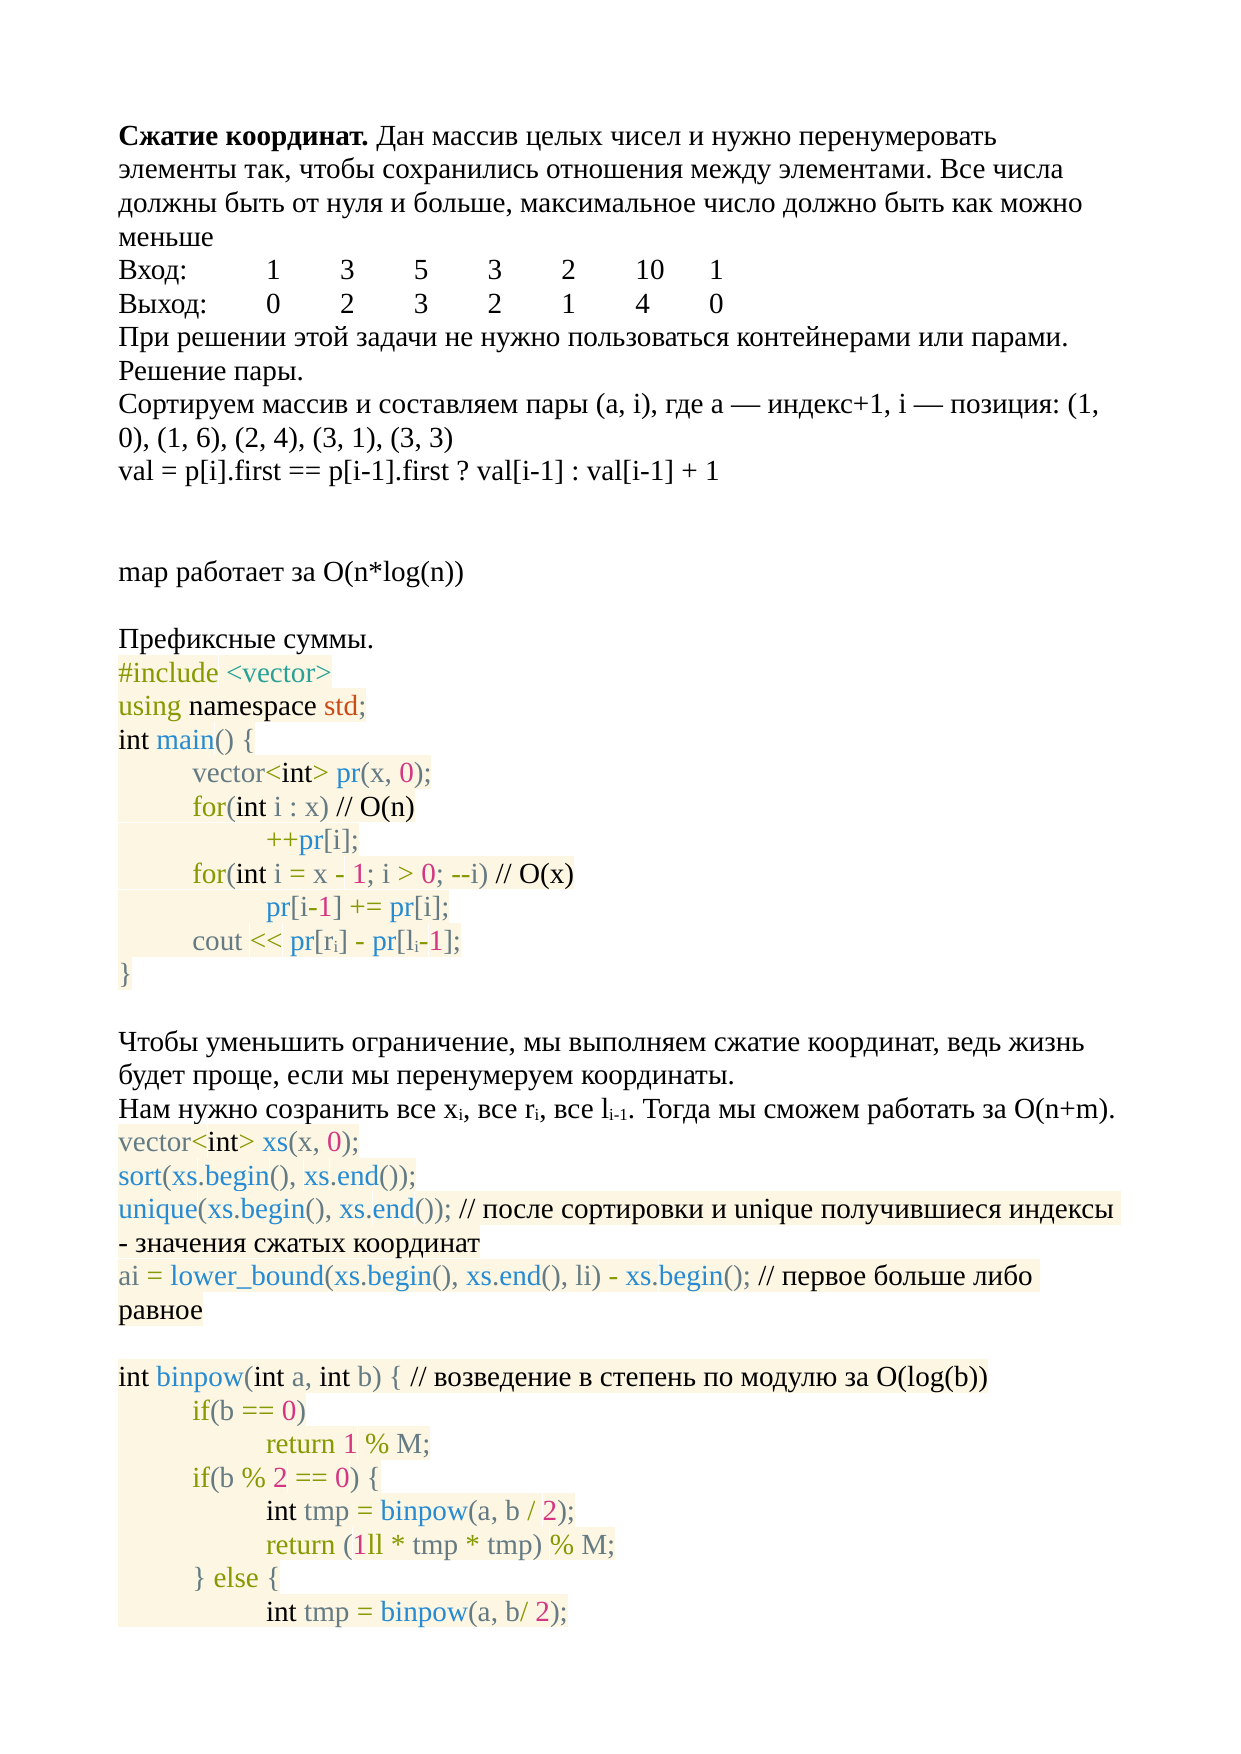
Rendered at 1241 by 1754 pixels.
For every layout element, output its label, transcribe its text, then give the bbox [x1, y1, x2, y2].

text pr[i-1] += pr[i]; [118, 889, 1122, 923]
text ++pr[i]; [118, 822, 1122, 856]
text if(b == 0) [118, 1393, 1122, 1426]
text cout << pr[ri] - pr[li-1]; [118, 923, 1122, 957]
text for(int i = x - 1; i > 0; --i) // O(x) [118, 856, 1122, 889]
text unique(xs.begin(), xs.end()); // после сортировки и unique получившиеся индексы - значения сжатых координат [118, 1191, 1122, 1258]
text ai = lower_bound(xs.begin(), xs.end(), li) - xs.begin(); // первое больше либо равное [118, 1258, 1122, 1326]
text int binpow(int a, int b) { // возведение в степень по модулю за O(log(b)) [118, 1359, 1122, 1393]
text map работает за O(n*log(n)) [118, 554, 1122, 588]
text Сжатие координат. Дан массив целых чисел и нужно перенумеровать элементы так, чтобы сохранились отношения между элементами. Все числа должны быть от нуля и больше, максимальное число должно быть как можно меньше [118, 118, 1122, 252]
text vector<int> pr(x, 0); [118, 755, 1122, 789]
text Нам нужно созранить все xi, все ri, все li-1. Тогда мы сможем работать за O(n+m). [118, 1091, 1122, 1124]
text #include <vector> [118, 655, 1122, 688]
text vector<int> xs(x, 0); [118, 1124, 1122, 1158]
text При решении этой задачи не нужно пользоваться контейнерами или парами. [118, 319, 1122, 353]
text Выход: 0 2 3 2 1 4 0 [118, 286, 1122, 319]
text return 1 % M; [118, 1426, 1122, 1460]
text Сортируем массив и составляем пары (a, i), где a — индекс+1, i — позиция: (1, 0), (1, 6), (2, 4), (3, 1), (3, 3) [118, 386, 1122, 453]
text int main() { [118, 722, 1122, 755]
text return (1ll * tmp * tmp) % M; [118, 1527, 1122, 1560]
text } [118, 957, 1122, 990]
text Префиксные суммы. [118, 621, 1122, 655]
text int tmp = binpow(a, b/ 2); [118, 1594, 1122, 1627]
text sort(xs.begin(), xs.end()); [118, 1158, 1122, 1191]
text int tmp = binpow(a, b / 2); [118, 1493, 1122, 1527]
text } else { [118, 1560, 1122, 1594]
text Чтобы уменьшить ограничение, мы выполняем сжатие координат, ведь жизнь будет проще, если мы перенумеруем координаты. [118, 1024, 1122, 1091]
text Решение пары. [118, 353, 1122, 386]
text Вход: 1 3 5 3 2 10 1 [118, 252, 1122, 286]
text for(int i : x) // O(n) [118, 789, 1122, 822]
text using namespace std; [118, 688, 1122, 722]
text if(b % 2 == 0) { [118, 1460, 1122, 1493]
text val = p[i].first == p[i-1].first ? val[i-1] : val[i-1] + 1 [118, 453, 1122, 487]
